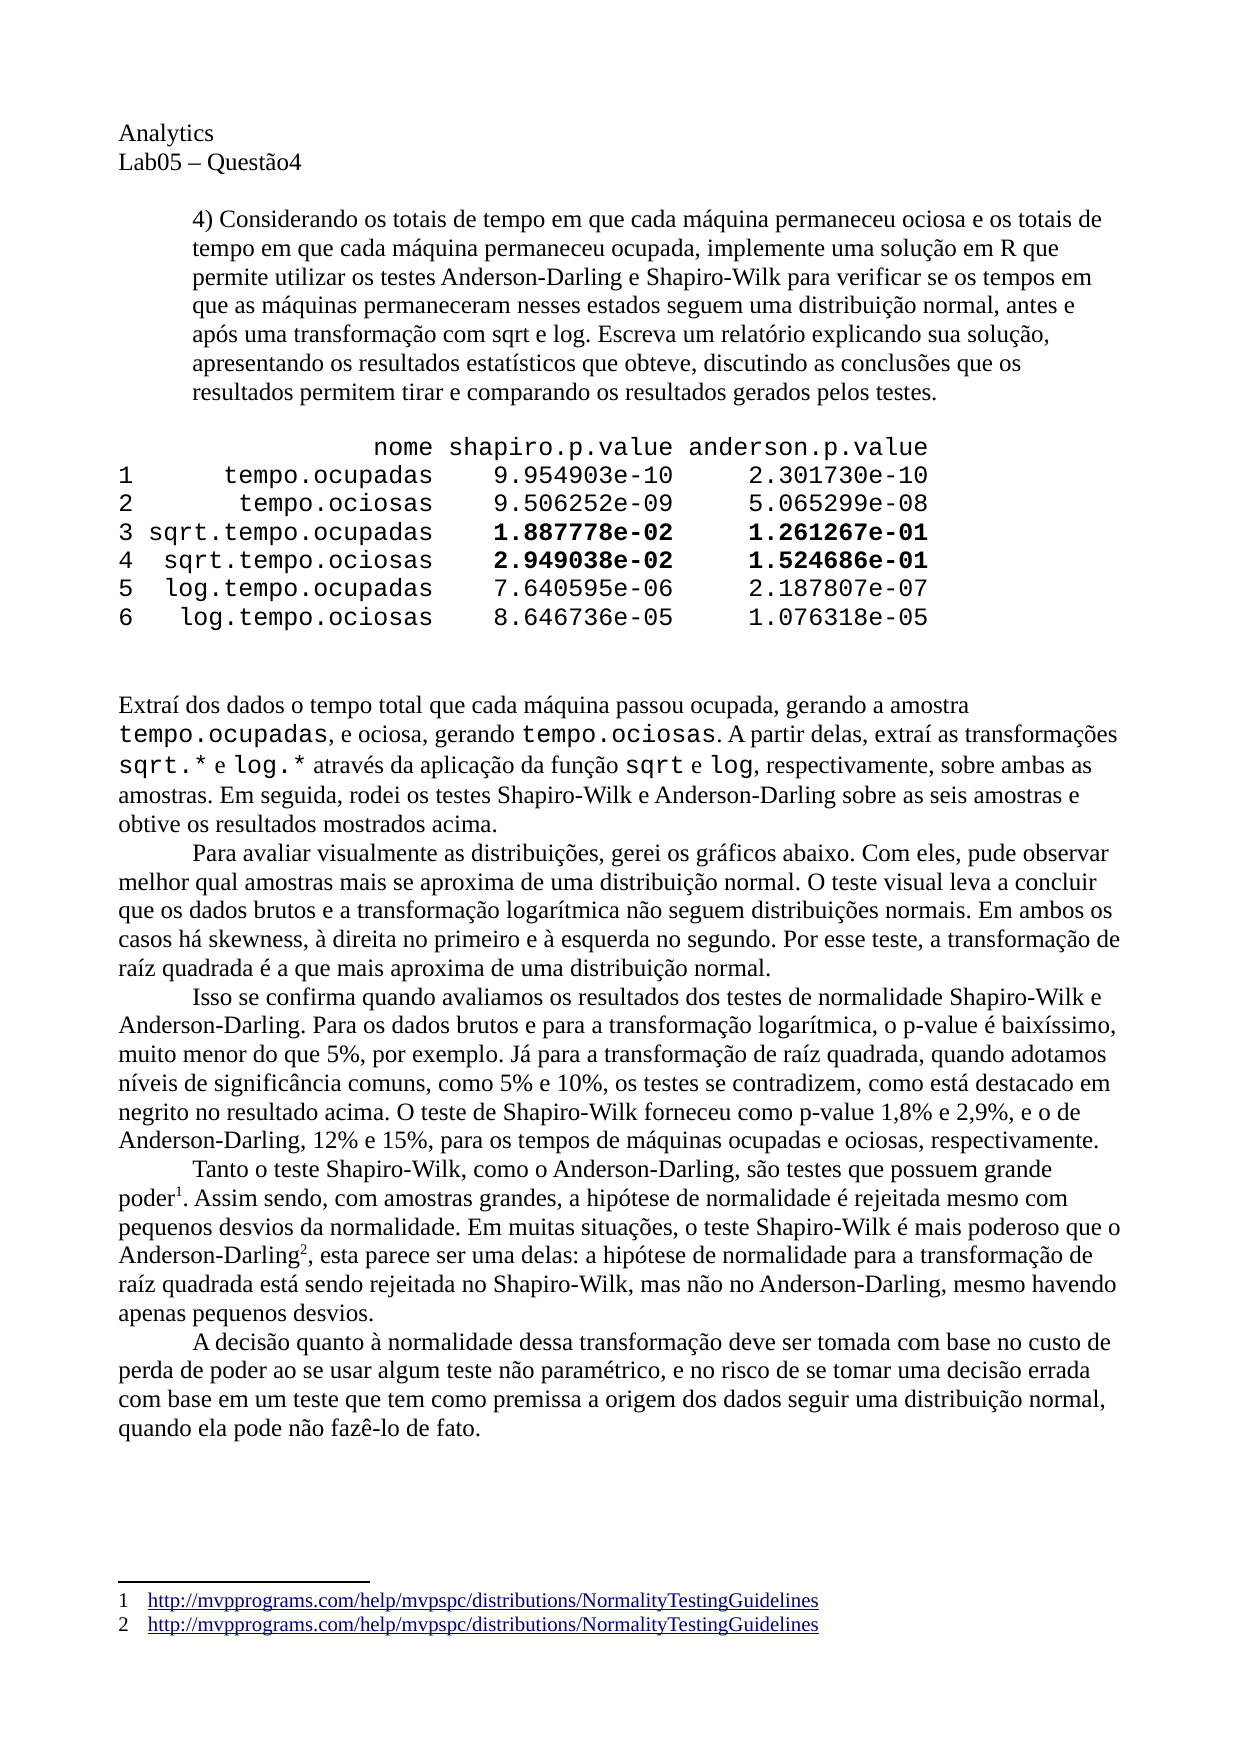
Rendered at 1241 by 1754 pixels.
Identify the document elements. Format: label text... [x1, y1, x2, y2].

text http://mvpprograms.com/help/mvpspc/distributions/NormalityTestingGuidelines [118, 1612, 1122, 1636]
text 2 tempo.ociosas 9.506252e-09 5.065299e-08 [118, 491, 1122, 519]
text 6 log.tempo.ociosas 8.646736e-05 1.076318e-05 [118, 604, 1122, 633]
text nome shapiro.p.value anderson.p.value [118, 434, 1122, 463]
text Lab05 – Questão4 [118, 147, 1122, 176]
text Isso se confirma quando avaliamos os resultados dos testes de normalidade Shapiro-Wilk e Anderson-Darling. Para os dados brutos e para a transformação logarítmica, o p-value é baixíssimo, muito menor do que 5%, por exemplo. Já para a transformação de raíz quadrada, quando adotamos níveis de significância comuns, como 5% e 10%, os testes se contradizem, como está destacado em negrito no resultado acima. O teste de Shapiro-Wilk forneceu como p-value 1,8% e 2,9%, e o de Anderson-Darling, 12% e 15%, para os tempos de máquinas ocupadas e ociosas, respectivamente. [118, 982, 1122, 1154]
text 4) Considerando os totais de tempo em que cada máquina permaneceu ociosa e os totais de tempo em que cada máquina permaneceu ocupada, implemente uma solução em R que permite utilizar os testes Anderson-Darling e Shapiro-Wilk para verificar se os tempos em que as máquinas permaneceram nesses estados seguem uma distribuição normal, antes e após uma transformação com sqrt e log. Escreva um relatório explicando sua solução, apresentando os resultados estatísticos que obteve, discutindo as conclusões que os resultados permitem tirar e comparando os resultados gerados pelos testes. [192, 204, 1122, 406]
text A decisão quanto à normalidade dessa transformação deve ser tomada com base no custo de perda de poder ao se usar algum teste não paramétrico, e no risco de se tomar uma decisão errada com base em um teste que tem como premissa a origem dos dados seguir uma distribuição normal, quando ela pode não fazê-lo de fato. [118, 1327, 1122, 1442]
text 5 log.tempo.ocupadas 7.640595e-06 2.187807e-07 [118, 576, 1122, 604]
text 4 sqrt.tempo.ociosas 2.949038e-02 1.524686e-01 [118, 548, 1122, 576]
text http://mvpprograms.com/help/mvpspc/distributions/NormalityTestingGuidelines [118, 1588, 1122, 1612]
text Tanto o teste Shapiro-Wilk, como o Anderson-Darling, são testes que possuem grande poder. Assim sendo, com amostras grandes, a hipótese de normalidade é rejeitada mesmo com pequenos desvios da normalidade. Em muitas situações, o teste Shapiro-Wilk é mais poderoso que o Anderson-Darling, esta parece ser uma delas: a hipótese de normalidade para a transformação de raíz quadrada está sendo rejeitada no Shapiro-Wilk, mas não no Anderson-Darling, mesmo havendo apenas pequenos desvios. [118, 1154, 1122, 1327]
text 1 tempo.ocupadas 9.954903e-10 2.301730e-10 [118, 463, 1122, 491]
text Analytics [118, 118, 1122, 147]
text Para avaliar visualmente as distribuições, gerei os gráficos abaixo. Com eles, pude observar melhor qual amostras mais se aproxima de uma distribuição normal. O teste visual leva a concluir que os dados brutos e a transformação logarítmica não seguem distribuições normais. Em ambos os casos há skewness, à direita no primeiro e à esquerda no segundo. Por esse teste, a transformação de raíz quadrada é a que mais aproxima de uma distribuição normal. [118, 838, 1122, 982]
text 3 sqrt.tempo.ocupadas 1.887778e-02 1.261267e-01 [118, 519, 1122, 548]
text Extraí dos dados o tempo total que cada máquina passou ocupada, gerando a amostra tempo.ocupadas, e ociosa, gerando tempo.ociosas. A partir delas, extraí as transformações sqrt.* e log.* através da aplicação da função sqrt e log, respectivamente, sobre ambas as amostras. Em seguida, rodei os testes Shapiro-Wilk e Anderson-Darling sobre as seis amostras e obtive os resultados mostrados acima. [118, 690, 1122, 838]
